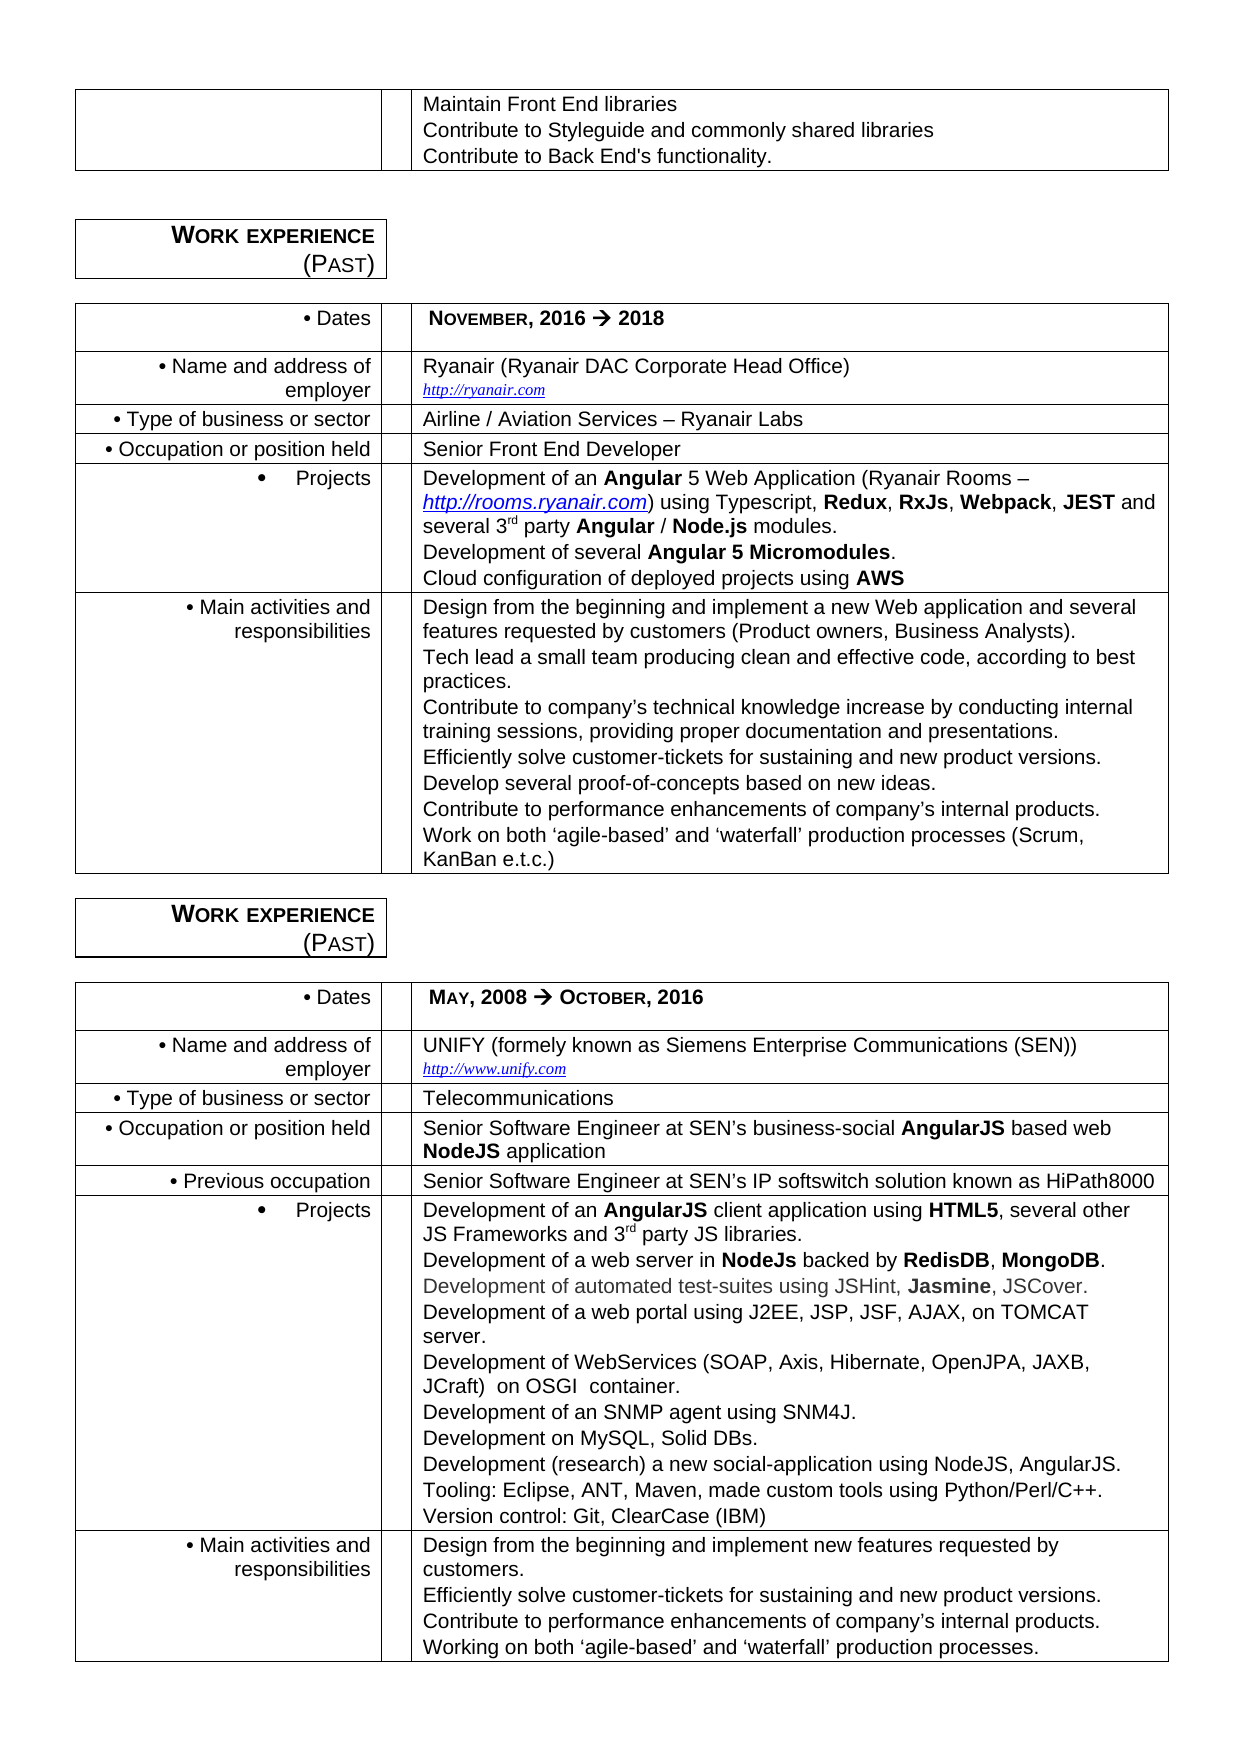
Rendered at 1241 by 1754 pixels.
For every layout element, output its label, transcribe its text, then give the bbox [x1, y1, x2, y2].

table_header November, 2016  2018 [412, 304, 1168, 351]
table_cell • Type of business or sector [76, 1084, 381, 1112]
table_cell • Occupation or position held [76, 1113, 381, 1165]
table_header • Dates [76, 983, 381, 1030]
table_header Work experience (Past) [76, 899, 386, 956]
table_cell [382, 593, 411, 873]
table_cell • Main activities and responsibilities [76, 593, 381, 873]
table_cell • Previous occupation [76, 1166, 381, 1194]
table_cell Development of an Angular 5 Web Application (Ryanair Rooms – http://rooms.ryanair.com) using Typescript, Redux, RxJs, Webpack, JEST and several 3rd party Angular / Node.js modules. Development of several Angular 5 Micromodules. Cloud configuration of deployed projects using AWS [412, 464, 1168, 592]
table_cell [382, 1113, 411, 1165]
table_cell [382, 1166, 411, 1194]
table_cell • Name and address of employer [76, 352, 381, 404]
table_cell [382, 464, 411, 592]
table_cell Projects [76, 1196, 381, 1530]
table_cell [382, 352, 411, 404]
table_cell Airline / Aviation Services – Ryanair Labs [412, 405, 1168, 433]
table_cell [382, 1196, 411, 1530]
table_cell Senior Front End Developer [412, 434, 1168, 462]
table_header May, 2008  October, 2016 [412, 983, 1168, 1030]
table_cell [382, 1084, 411, 1112]
table_cell [382, 434, 411, 462]
table_header Work experience (Past) [76, 220, 386, 278]
table_cell Senior Software Engineer at SEN’s IP softswitch solution known as HiPath8000 [412, 1166, 1168, 1194]
table_cell UNIFY (formely known as Siemens Enterprise Communications (SEN)) http://www.unify.com [412, 1031, 1168, 1083]
table_cell • Occupation or position held [76, 434, 381, 462]
table_header [382, 304, 411, 351]
table_cell Senior Software Engineer at SEN’s business-social AngularJS based web NodeJS application [412, 1113, 1168, 1165]
table_cell Maintain Front End libraries Contribute to Styleguide and commonly shared libraries Contribute to Back End's functionality. [412, 90, 1168, 170]
table_cell Development of an AngularJS client application using HTML5, several other JS Frameworks and 3rd party JS libraries. Development of a web server in NodeJs backed by RedisDB, MongoDB. Development of automated test-suites using JSHint, Jasmine, JSCover. Development of a web portal using J2EE, JSP, JSF, AJAX, on TOMCAT server. Development of WebServices (SOAP, Axis, Hibernate, OpenJPA, JAXB, JCraft) on OSGI container. Development of an SNMP agent using SNM4J. Development on MySQL, Solid DBs. Development (research) a new social-application using NodeJS, AngularJS. Tooling: Eclipse, ANT, Maven, made custom tools using Python/Perl/C++. Version control: Git, ClearCase (IBM) [412, 1196, 1168, 1530]
table_header [382, 983, 411, 1030]
table_cell [382, 1031, 411, 1083]
table_cell • Main activities and responsibilities [76, 1531, 381, 1661]
table_cell • Name and address of employer [76, 1031, 381, 1083]
table_cell [382, 405, 411, 433]
table_cell [382, 1531, 411, 1661]
table_header • Dates [76, 304, 381, 351]
table_cell Design from the beginning and implement new features requested by customers. Efficiently solve customer-tickets for sustaining and new product versions. Contribute to performance enhancements of company’s internal products. Working on both ‘agile-based’ and ‘waterfall’ production processes. [412, 1531, 1168, 1661]
table_cell Projects [76, 464, 381, 592]
table_cell Ryanair (Ryanair DAC Corporate Head Office) http://ryanair.com [412, 352, 1168, 404]
table_cell [382, 90, 411, 170]
table_cell • Type of business or sector [76, 405, 381, 433]
table_cell Design from the beginning and implement a new Web application and several features requested by customers (Product owners, Business Analysts). Tech lead a small team producing clean and effective code, according to best practices. Contribute to company’s technical knowledge increase by conducting internal training sessions, providing proper documentation and presentations. Efficiently solve customer-tickets for sustaining and new product versions. Develop several proof-of-concepts based on new ideas. Contribute to performance enhancements of company’s internal products. Work on both ‘agile-based’ and ‘waterfall’ production processes (Scrum, KanBan e.t.c.) [412, 593, 1168, 873]
table_cell [76, 90, 381, 170]
table_cell Telecommunications [412, 1084, 1168, 1112]
